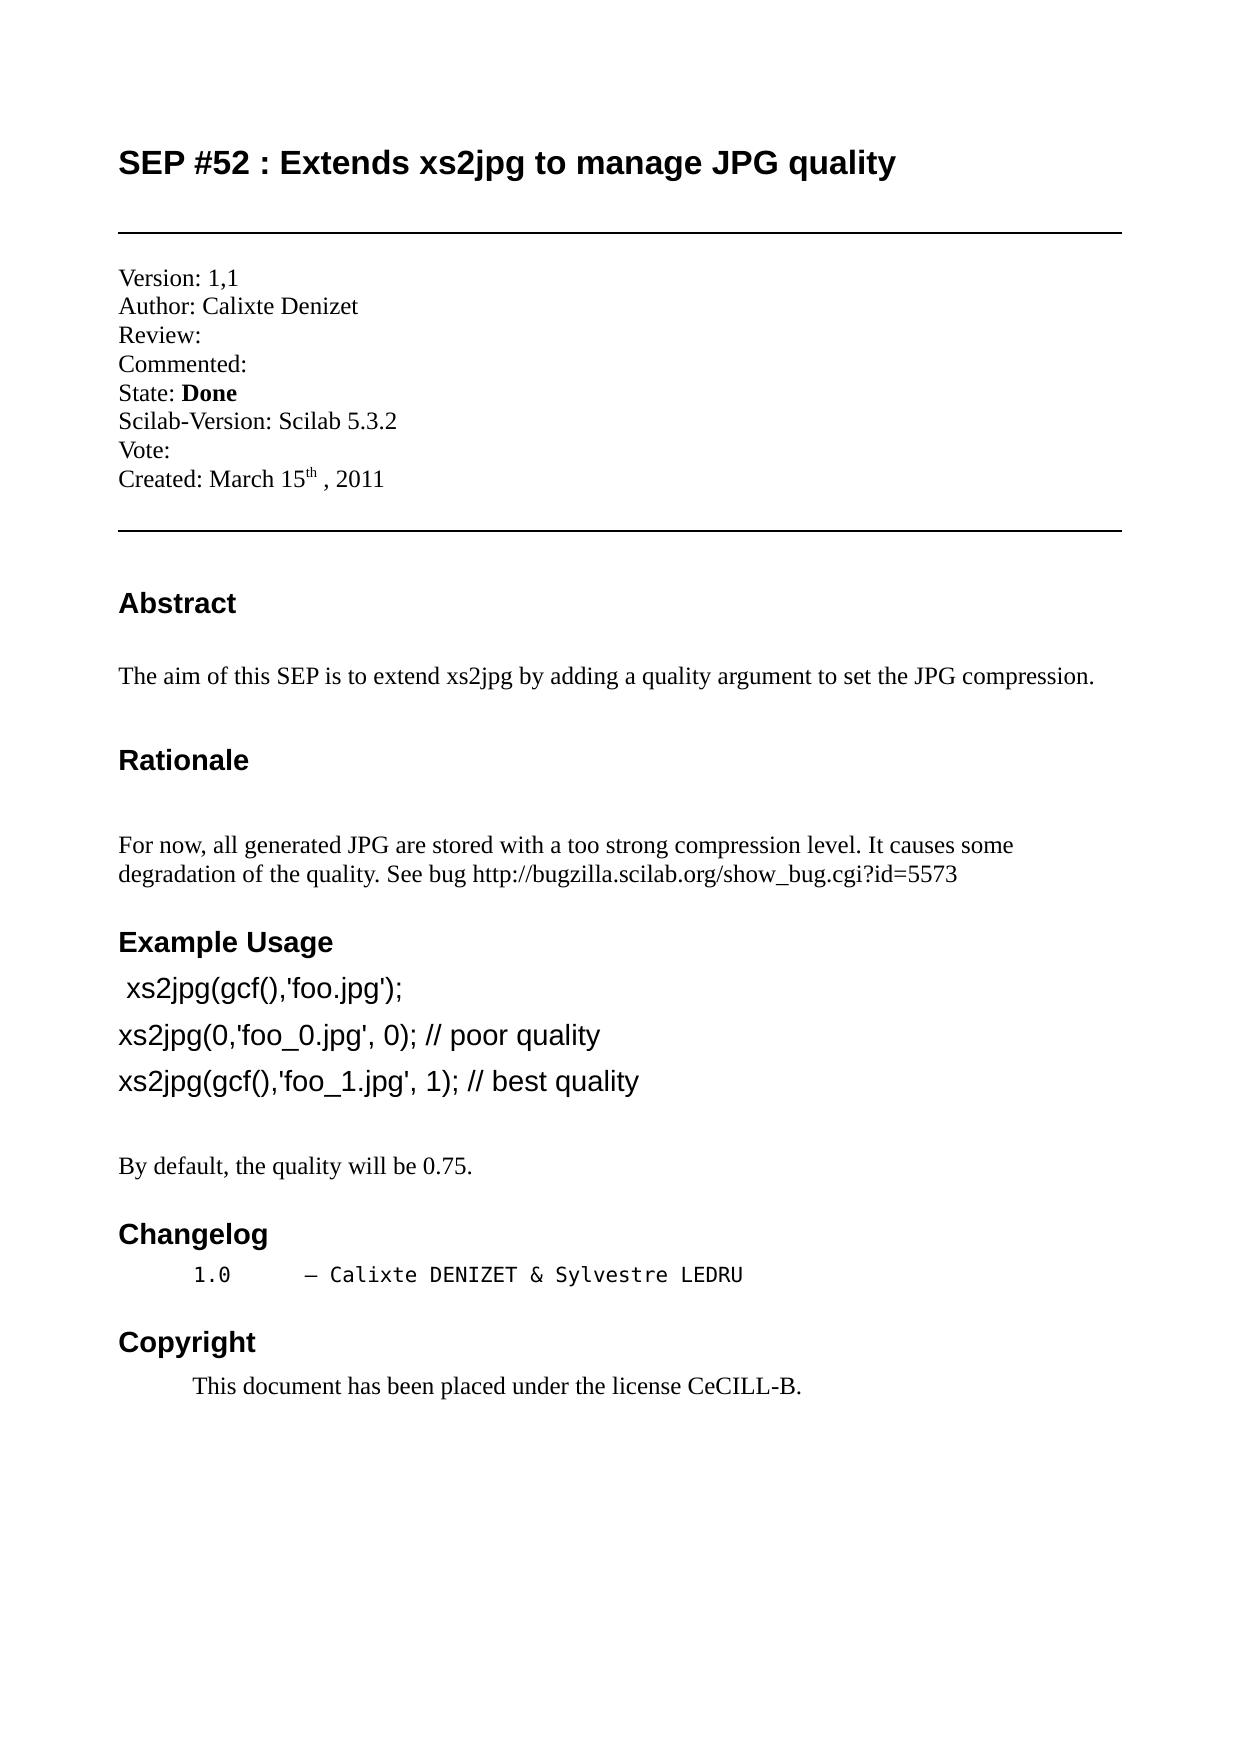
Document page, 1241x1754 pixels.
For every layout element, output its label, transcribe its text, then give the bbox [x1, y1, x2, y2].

text xs2jpg(gcf(),'foo_1.jpg', 1); // best quality [118, 1064, 1122, 1097]
text Commented: [118, 349, 1122, 378]
subtitle Rationale [118, 743, 1122, 777]
text Author: Calixte Denizet [118, 291, 1122, 320]
subtitle Abstract [118, 586, 1122, 619]
list – Calixte DENIZET & Sylvestre LEDRU [193, 1263, 1122, 1287]
text For now, all generated JPG are stored with a too strong compression level. It causes some degradation of the quality. See bug http://bugzilla.scilab.org/show_bug.cgi?id=5573 [118, 831, 1122, 888]
subtitle Copyright [118, 1325, 1122, 1358]
text By default, the quality will be 0.75. [118, 1151, 1122, 1180]
text Review: [118, 320, 1122, 349]
text xs2jpg(gcf(),'foo.jpg'); [118, 972, 1122, 1005]
text State: Done [118, 378, 1122, 406]
text This document has been placed under the license CeCILL-B. [118, 1371, 1122, 1400]
text Vote: [118, 435, 1122, 464]
text Created: March 15th , 2011 [118, 464, 1122, 493]
subtitle SEP #52 : Extends xs2jpg to manage JPG quality [118, 143, 1122, 182]
subtitle Changelog [118, 1217, 1122, 1251]
text Scilab-Version: Scilab 5.3.2 [118, 406, 1122, 435]
text xs2jpg(0,'foo_0.jpg', 0); // poor quality [118, 1018, 1122, 1051]
text The aim of this SEP is to extend xs2jpg by adding a quality argument to set the JPG compression. [118, 661, 1122, 689]
subtitle Example Usage [118, 926, 1122, 959]
text Version: 1,1 [118, 263, 1122, 291]
